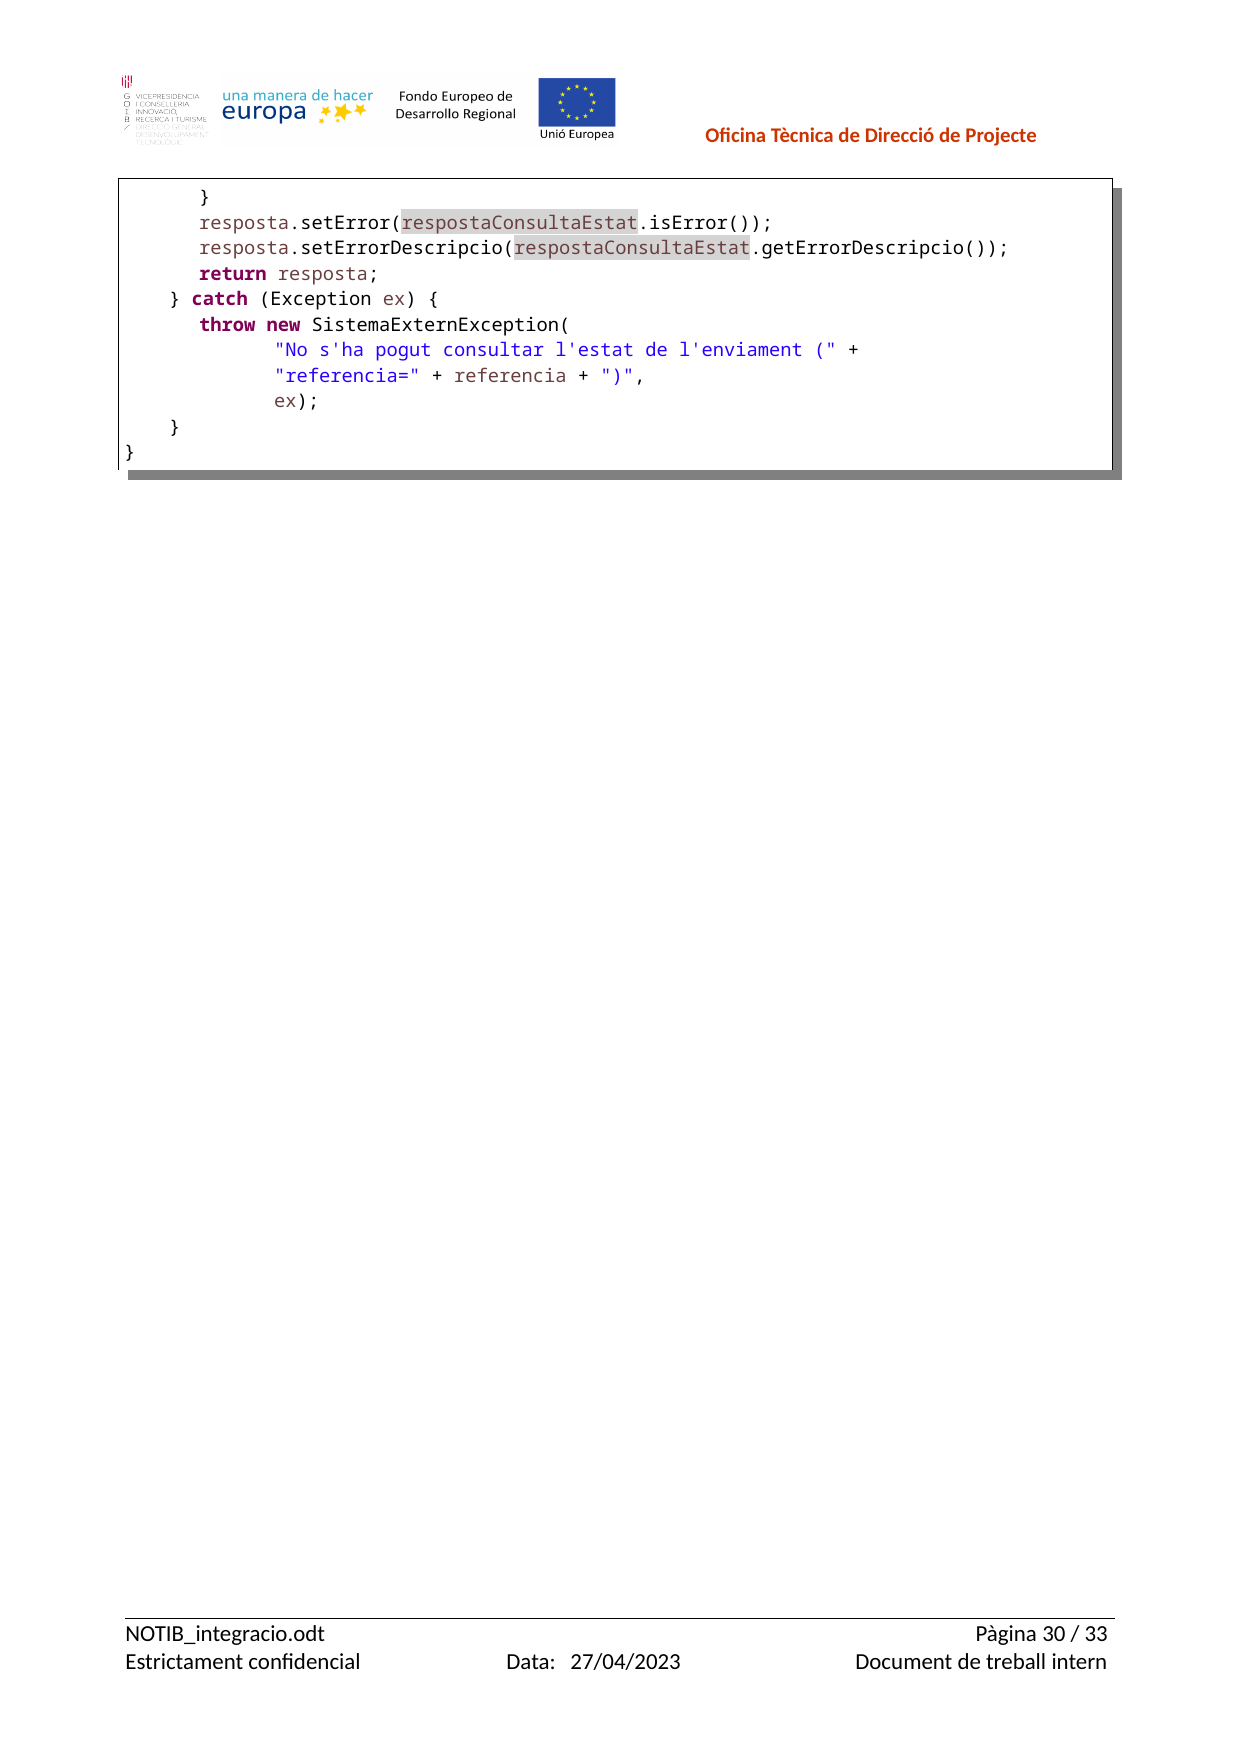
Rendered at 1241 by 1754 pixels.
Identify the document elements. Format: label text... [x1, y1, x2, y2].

picture [219, 73, 621, 147]
table_header } resposta.setError(respostaConsultaEstat.isError()); resposta.setErrorDescripcio(respostaConsultaEstat.getErrorDescripcio()); return resposta; } catch (Exception ex) { throw new SistemaExternException( "No s'ha pogut consultar l'estat de l'enviament (" + "referencia=" + referencia + ")", ex); } } [119, 179, 1112, 470]
picture [118, 73, 213, 147]
